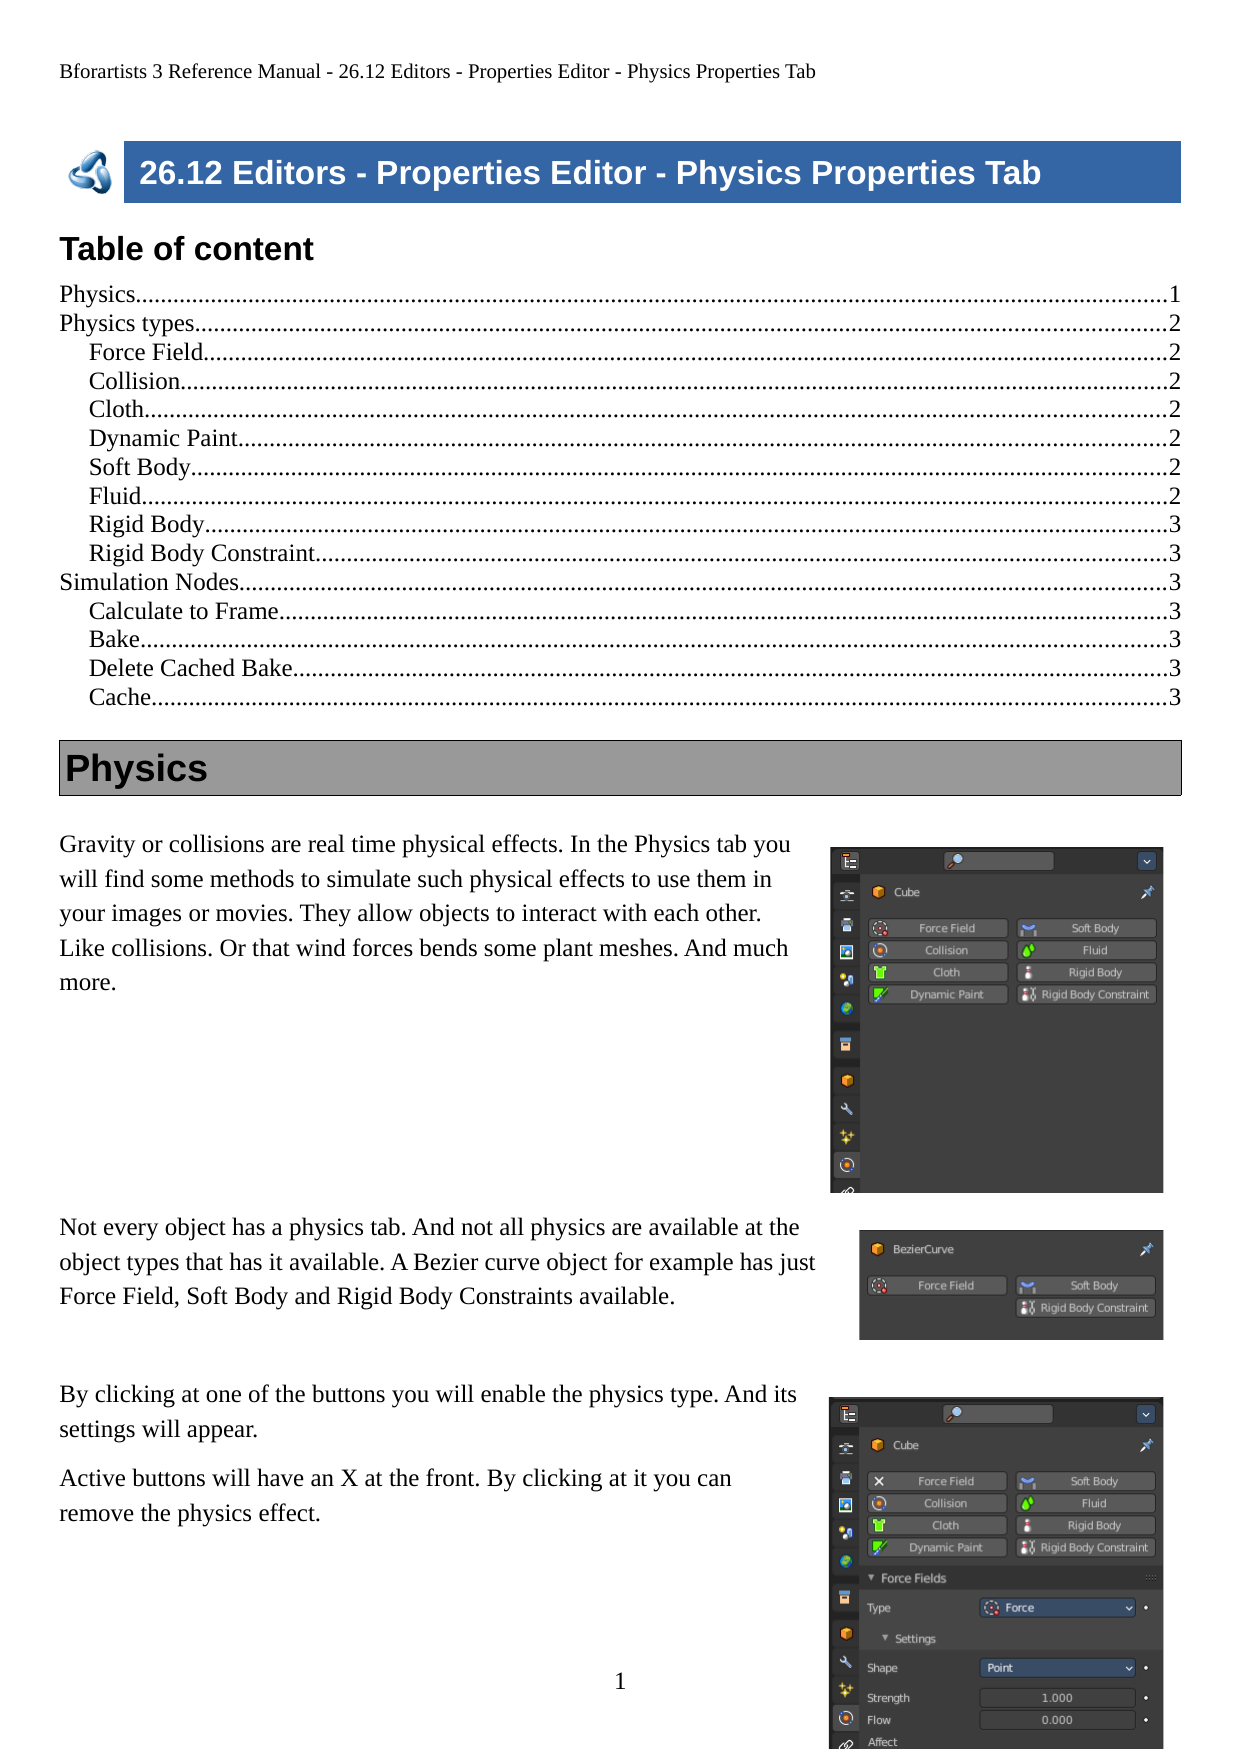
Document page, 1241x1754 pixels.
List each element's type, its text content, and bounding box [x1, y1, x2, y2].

text Fluid 2 [88, 481, 1181, 509]
text Calculate to Frame 3 [88, 596, 1181, 624]
text Soft Body 2 [88, 452, 1181, 481]
text Physics 1 [59, 279, 1181, 308]
text Collision 2 [88, 366, 1181, 394]
text Cache 3 [88, 682, 1181, 711]
picture [859, 1230, 1164, 1340]
text Force Field 2 [88, 337, 1181, 366]
text Rigid Body 3 [88, 509, 1181, 538]
picture [828, 1397, 1164, 1749]
picture [65, 147, 114, 197]
table_header Physics [60, 741, 1181, 795]
subtitle Table of content [59, 228, 1181, 267]
text By clicking at one of the buttons you will enable the physics type. And its settings will appear. [59, 1379, 1181, 1443]
text Physics types 2 [59, 308, 1181, 337]
table_header 26.12 Editors - Properties Editor - Physics Properties Tab [124, 141, 1181, 203]
text Simulation Nodes 3 [59, 567, 1181, 596]
text Dynamic Paint 2 [88, 423, 1181, 452]
text Rigid Body Constraint 3 [88, 538, 1181, 567]
text Delete Cached Bake 3 [88, 653, 1181, 682]
table_header [59, 141, 124, 203]
text Bake 3 [88, 624, 1181, 653]
text Cloth 2 [88, 394, 1181, 423]
text Not every object has a physics tab. And not all physics are available at the object types that has it available. A Bezier curve object for example has just Force Field, Soft Body and Rigid Body Constraints available. [59, 1212, 1181, 1310]
picture [830, 847, 1164, 1193]
text Active buttons will have an X at the front. By clicking at it you can remove the physics effect. [59, 1463, 828, 1526]
text Gravity or collisions are real time physical effects. In the Physics tab you will find some methods to simulate such physical effects to use them in your images or movies. They allow objects to interact with each other. Like collisions. Or that wind forces bends some plant meshes. And much more. [59, 829, 1181, 996]
